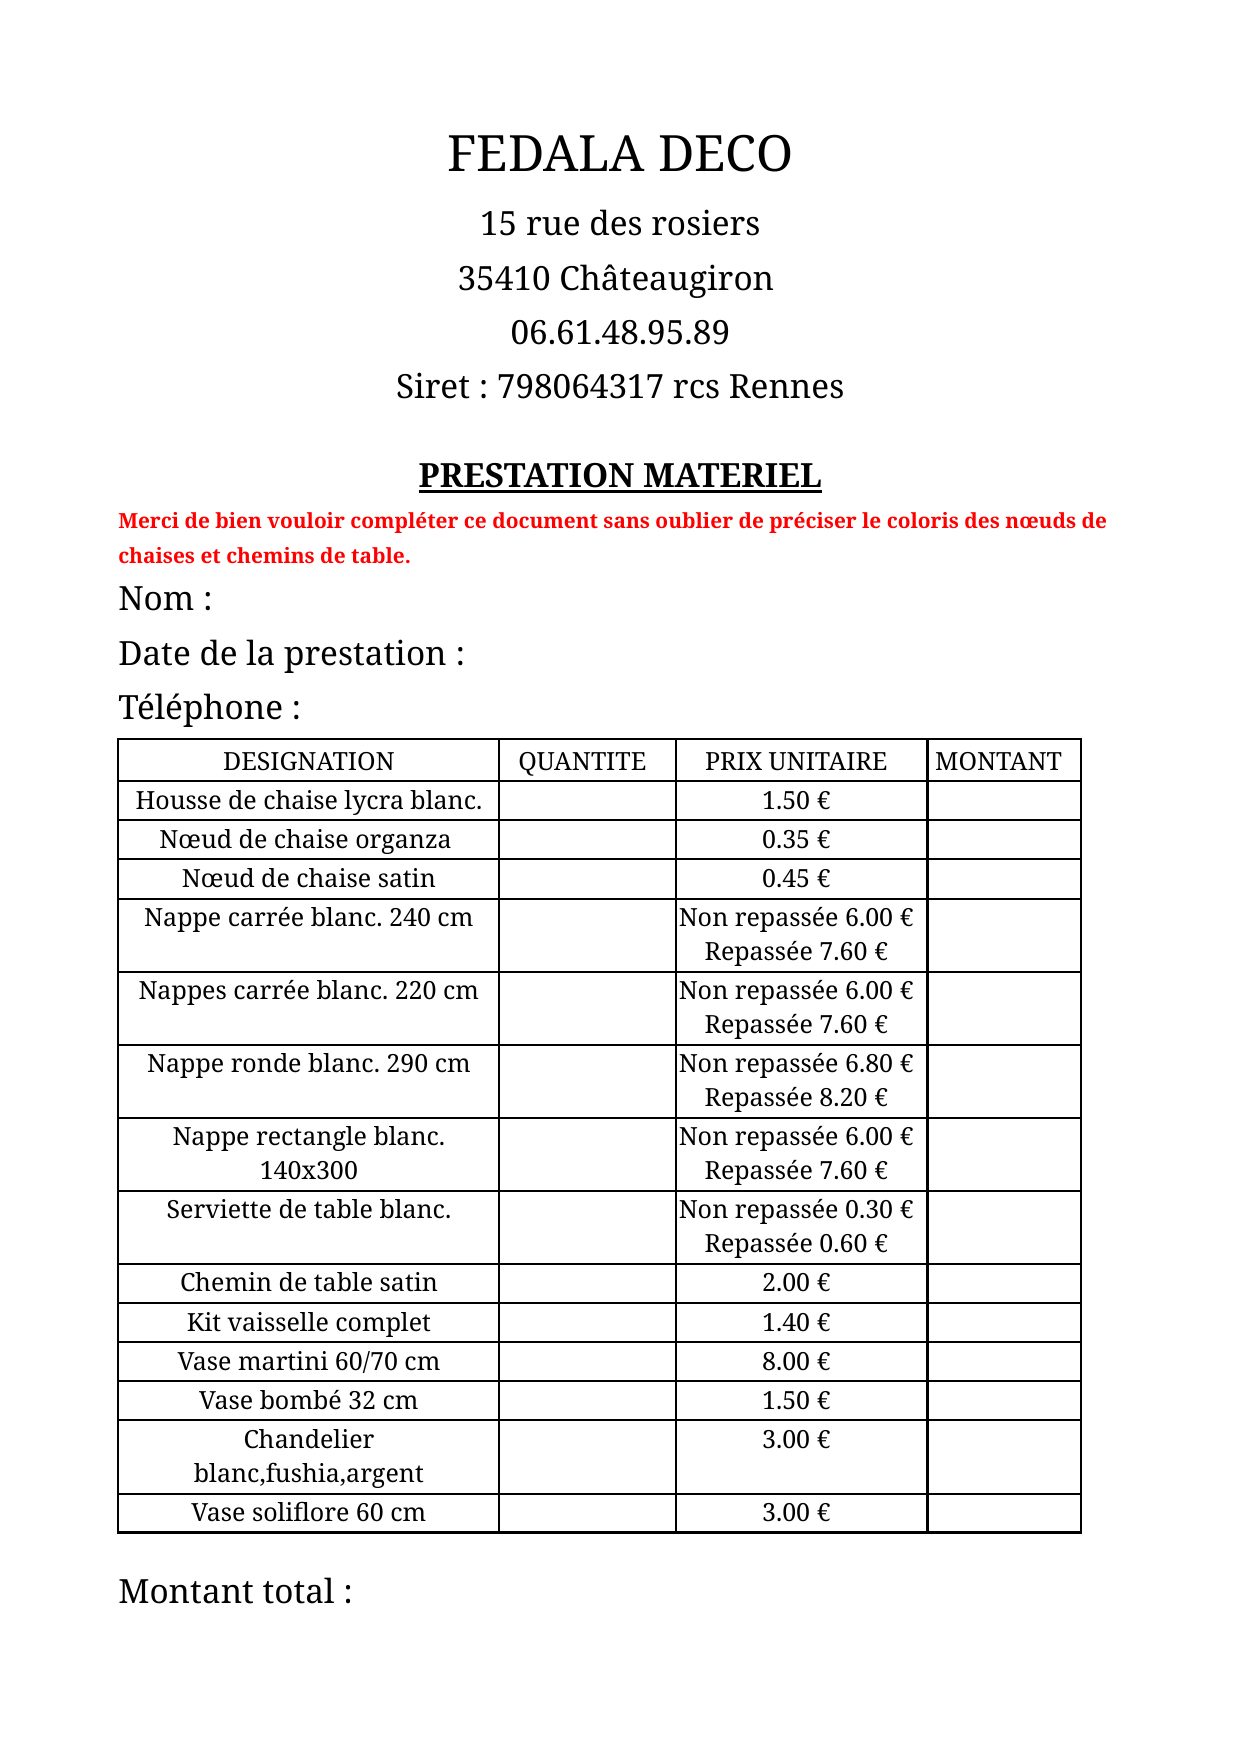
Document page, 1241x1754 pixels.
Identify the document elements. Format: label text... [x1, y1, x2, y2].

table_cell [500, 1192, 675, 1263]
table_cell [500, 1304, 675, 1341]
text Téléphone : [118, 684, 1122, 729]
table_header QUANTITE [500, 740, 675, 780]
table_cell [500, 782, 675, 819]
table_cell Non repassée 6.80 € Repassée 8.20 € [677, 1046, 926, 1117]
table_cell [929, 782, 1080, 819]
table_cell [500, 1265, 675, 1302]
table_cell Nappe rectangle blanc. 140x300 [119, 1119, 498, 1190]
table_cell [929, 1192, 1080, 1263]
table_cell Non repassée 0.30 € Repassée 0.60 € [677, 1192, 926, 1263]
table_cell [500, 1046, 675, 1117]
table_cell [500, 900, 675, 971]
table_cell [500, 860, 675, 897]
table_cell 3.00 € [677, 1495, 926, 1531]
table_cell 1.50 € [677, 1382, 926, 1419]
table_cell [929, 1046, 1080, 1117]
table_cell [929, 1343, 1080, 1380]
table_cell [929, 900, 1080, 971]
text PRESTATION MATERIEL [118, 452, 1122, 498]
table_cell [500, 821, 675, 858]
table_cell [929, 1495, 1080, 1531]
table_cell Nœud de chaise satin [119, 860, 498, 897]
table_cell [500, 1421, 675, 1492]
table_cell [929, 1382, 1080, 1419]
table_cell 0.45 € [677, 860, 926, 897]
table_cell Chemin de table satin [119, 1265, 498, 1302]
table_cell Serviette de table blanc. [119, 1192, 498, 1263]
table_cell [929, 1304, 1080, 1341]
table_cell 3.00 € [677, 1421, 926, 1492]
table_cell Vase soliflore 60 cm [119, 1495, 498, 1531]
table_cell 1.40 € [677, 1304, 926, 1341]
table_cell 1.50 € [677, 782, 926, 819]
table_cell [500, 1382, 675, 1419]
table_cell Nappe carrée blanc. 240 cm [119, 900, 498, 971]
text 35410 Châteaugiron [118, 254, 1122, 300]
table_cell [500, 1119, 675, 1190]
table_cell 0.35 € [677, 821, 926, 858]
table_cell Nappes carrée blanc. 220 cm [119, 973, 498, 1044]
text Siret : 798064317 rcs Rennes [118, 363, 1122, 409]
table_cell [929, 821, 1080, 858]
table_cell Non repassée 6.00 € Repassée 7.60 € [677, 900, 926, 971]
table_cell Kit vaisselle complet [119, 1304, 498, 1341]
text FEDALA DECO [118, 118, 1122, 186]
table_cell [929, 1265, 1080, 1302]
table_header MONTANT [929, 740, 1080, 780]
table_cell Chandelier blanc,fushia,argent [119, 1421, 498, 1492]
table_cell 8.00 € [677, 1343, 926, 1380]
table_cell [929, 860, 1080, 897]
table_cell Housse de chaise lycra blanc. [119, 782, 498, 819]
table_cell [929, 973, 1080, 1044]
table_cell [500, 1343, 675, 1380]
text 06.61.48.95.89 [118, 309, 1122, 354]
table_header DESIGNATION [119, 740, 498, 780]
table_cell Non repassée 6.00 € Repassée 7.60 € [677, 1119, 926, 1190]
table_cell Vase martini 60/70 cm [119, 1343, 498, 1380]
text Merci de bien vouloir compléter ce document sans oublier de préciser le coloris des nœuds de chaises et chemins de table. [118, 507, 1122, 569]
table_cell [929, 1421, 1080, 1492]
table_cell [500, 1495, 675, 1531]
table_cell Nappe ronde blanc. 290 cm [119, 1046, 498, 1117]
text 15 rue des rosiers [118, 200, 1122, 245]
table_cell 2.00 € [677, 1265, 926, 1302]
table_cell [500, 973, 675, 1044]
table_cell Nœud de chaise organza [119, 821, 498, 858]
table_cell Non repassée 6.00 € Repassée 7.60 € [677, 973, 926, 1044]
text Montant total : [118, 1568, 1122, 1613]
text Nom : [118, 575, 1122, 620]
table_cell Vase bombé 32 cm [119, 1382, 498, 1419]
table_header PRIX UNITAIRE [677, 740, 926, 780]
text Date de la prestation : [118, 629, 1122, 675]
table_cell [929, 1119, 1080, 1190]
